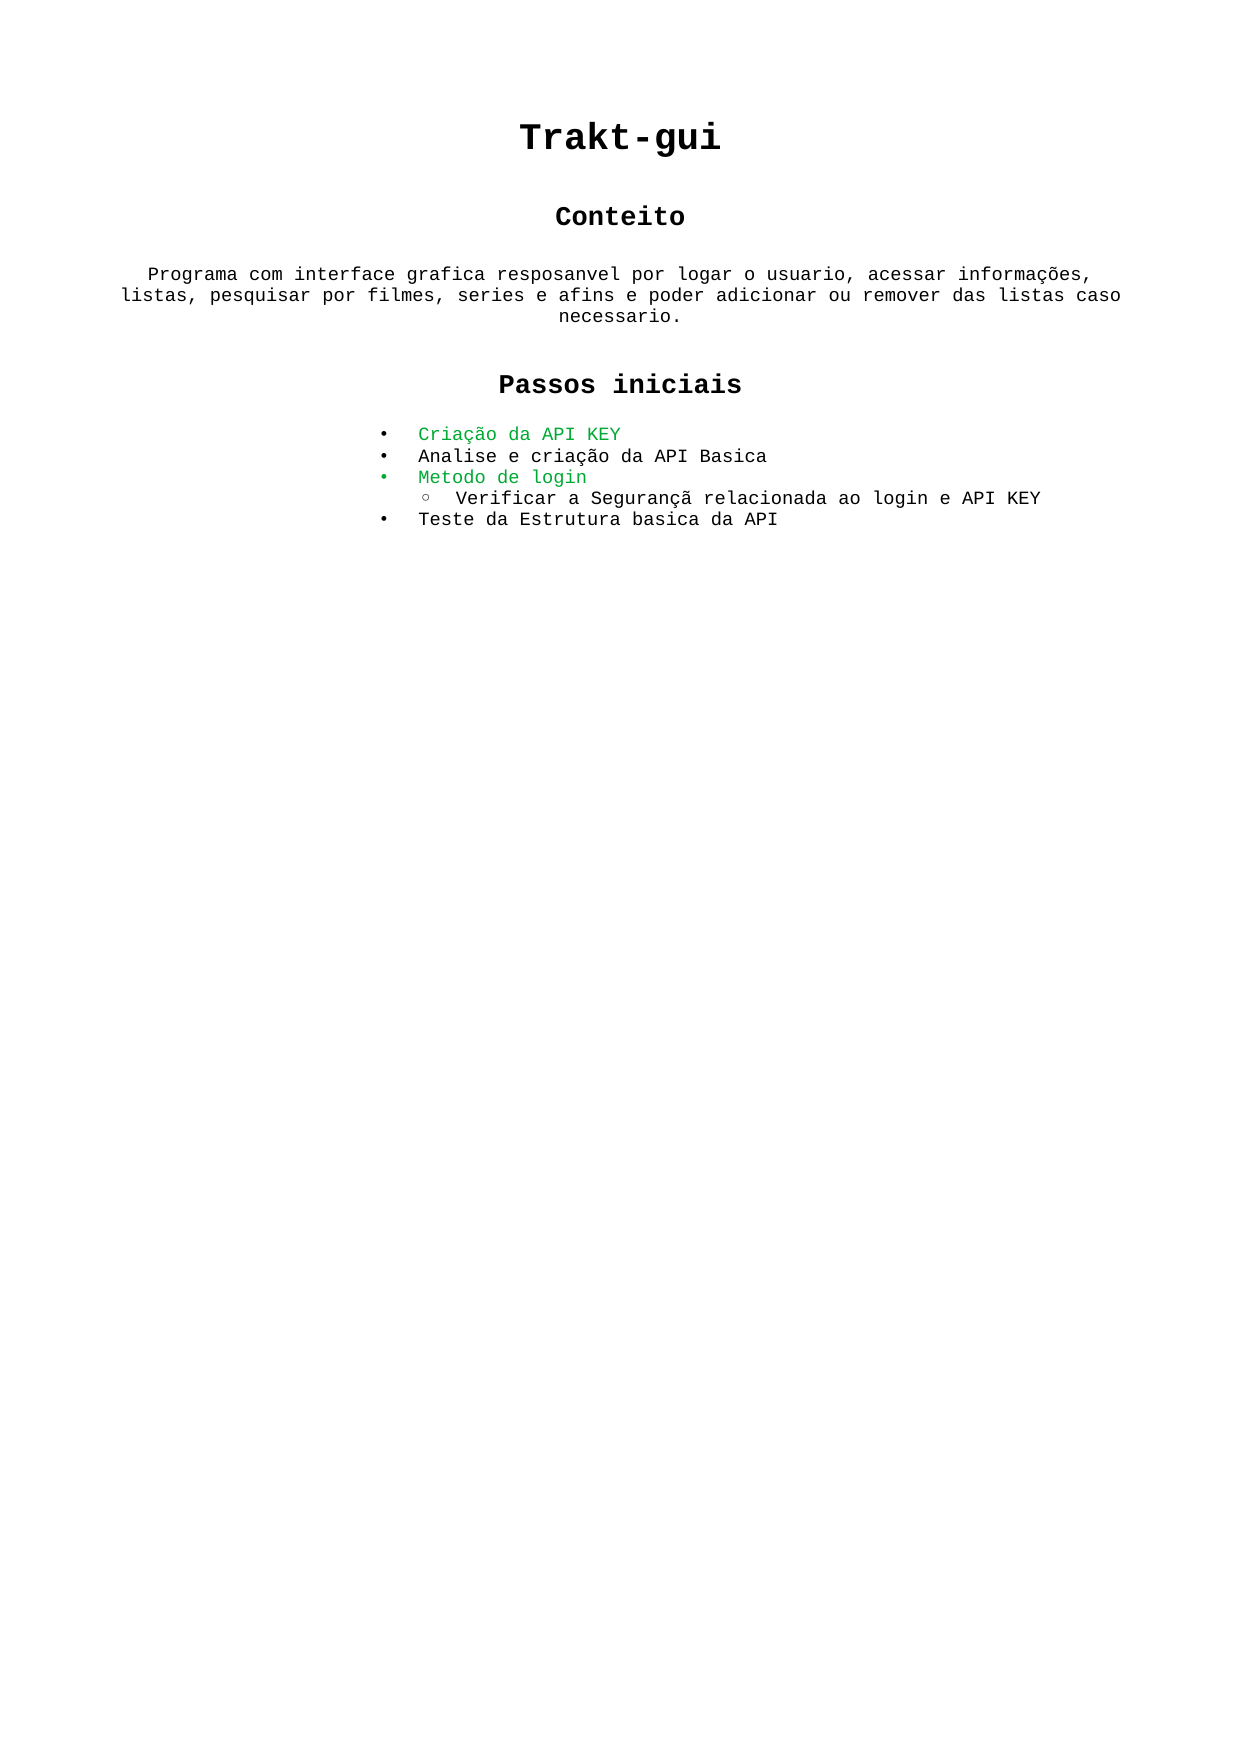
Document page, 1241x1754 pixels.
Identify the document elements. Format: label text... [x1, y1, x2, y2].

text Passos iniciais [118, 349, 1122, 402]
list Verificar a Segurançã relacionada ao login e API KEY [418, 489, 1122, 510]
list Analise e criação da API Basica [381, 446, 1122, 468]
list Criação da API KEY​ [381, 425, 1122, 446]
text Programa com interface grafica resposanvel por logar o usuario, acessar informações, listas, pesquisar por filmes, series e afins e poder adicionar ou remover das listas caso necessario. [118, 264, 1122, 349]
list Teste da Estrutura basica da API [381, 510, 1122, 531]
text Conteito [118, 161, 1122, 234]
text Trakt-gui [118, 118, 1122, 161]
list Metodo de login [381, 468, 1122, 489]
